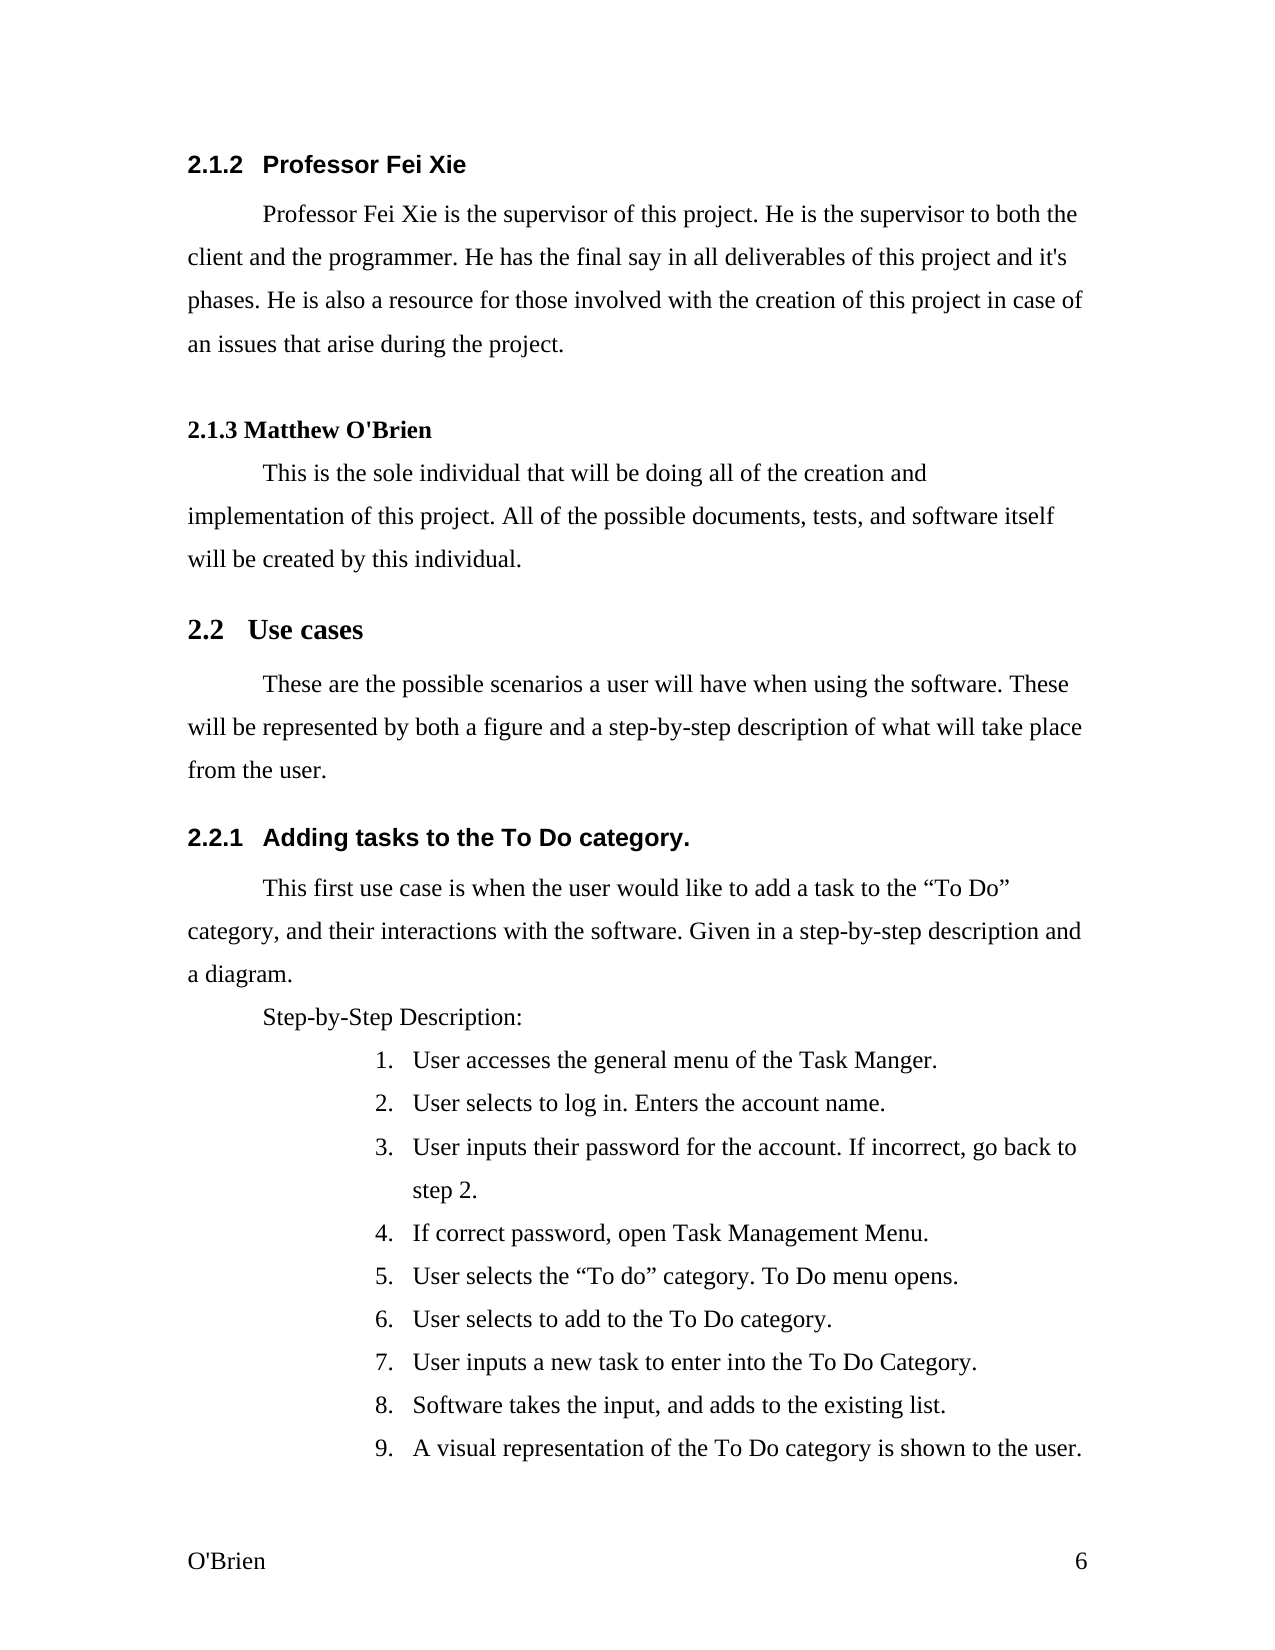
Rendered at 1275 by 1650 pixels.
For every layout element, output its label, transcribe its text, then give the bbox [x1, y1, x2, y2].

text Professor Fei Xie is the supervisor of this project. He is the supervisor to both the client and the programmer. He has the final say in all deliverables of this project and it's phases. He is also a resource for those involved with the creation of this project in case of an issues that arise during the project. [187, 199, 1087, 357]
text 2.1.3 Matthew O'Brien [187, 415, 1087, 444]
list User selects to add to the To Do category. [375, 1304, 1087, 1333]
subtitle Professor Fei Xie [187, 150, 1087, 179]
list Software takes the input, and adds to the existing list. [375, 1390, 1087, 1419]
list User inputs a new task to enter into the To Do Category. [375, 1347, 1087, 1376]
text This first use case is when the user would like to add a task to the “To Do” category, and their interactions with the software. Given in a step-by-step description and a diagram. [187, 873, 1087, 988]
subtitle Adding tasks to the To Do category. [187, 823, 1087, 852]
list User selects the “To do” category. To Do menu opens. [375, 1261, 1087, 1290]
list If correct password, open Task Management Menu. [375, 1218, 1087, 1247]
text Step-by-Step Description: [187, 1002, 1087, 1031]
list A visual representation of the To Do category is shown to the user. [375, 1433, 1087, 1462]
text These are the possible scenarios a user will have when using the software. These will be represented by both a figure and a step-by-step description of what will take place from the user. [187, 669, 1087, 784]
subtitle Use cases [187, 612, 1087, 646]
list User selects to log in. Enters the account name. [375, 1088, 1087, 1117]
list User inputs their password for the account. If incorrect, go back to step 2. [375, 1132, 1087, 1203]
text This is the sole individual that will be doing all of the creation and implementation of this project. All of the possible documents, tests, and software itself will be created by this individual. [187, 458, 1087, 573]
list User accesses the general menu of the Task Manger. [375, 1045, 1087, 1074]
